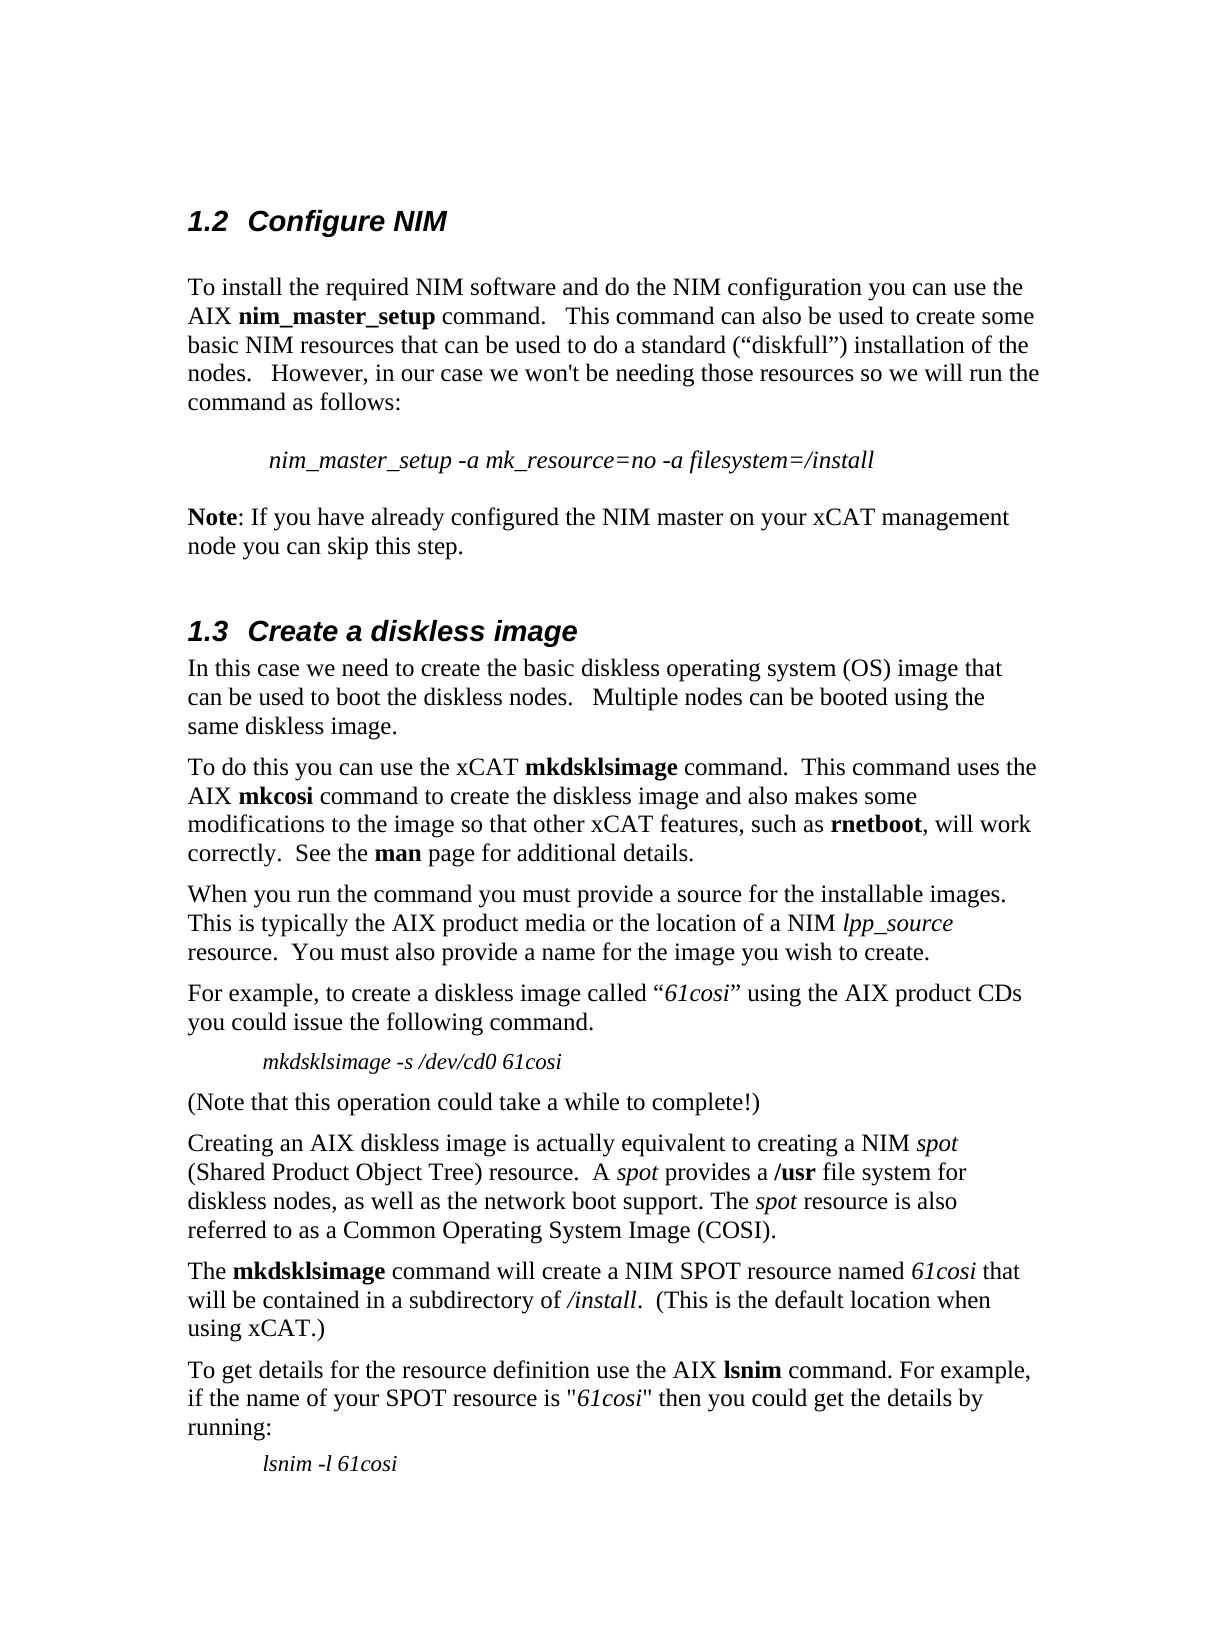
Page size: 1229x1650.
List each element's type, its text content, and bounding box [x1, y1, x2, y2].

subtitle Configure NIM [187, 204, 1041, 237]
subtitle Create a diskless image [187, 613, 1041, 647]
text Creating an AIX diskless image is actually equivalent to creating a NIM spot (Shared Product Object Tree) resource. A spot provides a /usr file system for diskless nodes, as well as the network boot support. The spot resource is also referred to as a Common Operating System Image (COSI). [187, 1128, 1041, 1243]
text To do this you can use the xCAT mkdsklsimage command. This command uses the AIX mkcosi command to create the diskless image and also makes some modifications to the image so that other xCAT features, such as rnetboot, will work correctly. See the man page for additional details. [187, 752, 1041, 867]
text lsnim -l 61cosi [187, 1450, 1041, 1476]
text In this case we need to create the basic diskless operating system (OS) image that can be used to boot the diskless nodes. Multiple nodes can be booted using the same diskless image. [187, 653, 1041, 739]
text To get details for the resource definition use the AIX lsnim command. For example, if the name of your SPOT resource is "61cosi" then you could get the details by running: [187, 1355, 1041, 1441]
text mkdsklsimage -s /dev/cd0 61cosi [187, 1048, 1041, 1075]
text (Note that this operation could take a while to complete!) [187, 1087, 1041, 1116]
text nim_master_setup -a mk_resource=no -a filesystem=/install [187, 445, 1041, 473]
text For example, to create a diskless image called “61cosi” using the AIX product CDs you could issue the following command. [187, 978, 1041, 1036]
text When you run the command you must provide a source for the installable images. This is typically the AIX product media or the location of a NIM lpp_source resource. You must also provide a name for the image you wish to create. [187, 879, 1041, 966]
text To install the required NIM software and do the NIM configuration you can use the AIX nim_master_setup command. This command can also be used to create some basic NIM resources that can be used to do a standard (“diskfull”) installation of the nodes. However, in our case we won't be needing those resources so we will run the command as follows: [187, 272, 1041, 416]
text The mkdsklsimage command will create a NIM SPOT resource named 61cosi that will be contained in a subdirectory of /install. (This is the default location when using xCAT.) [187, 1256, 1041, 1342]
text Note: If you have already configured the NIM master on your xCAT management node you can skip this step. [187, 502, 1041, 560]
